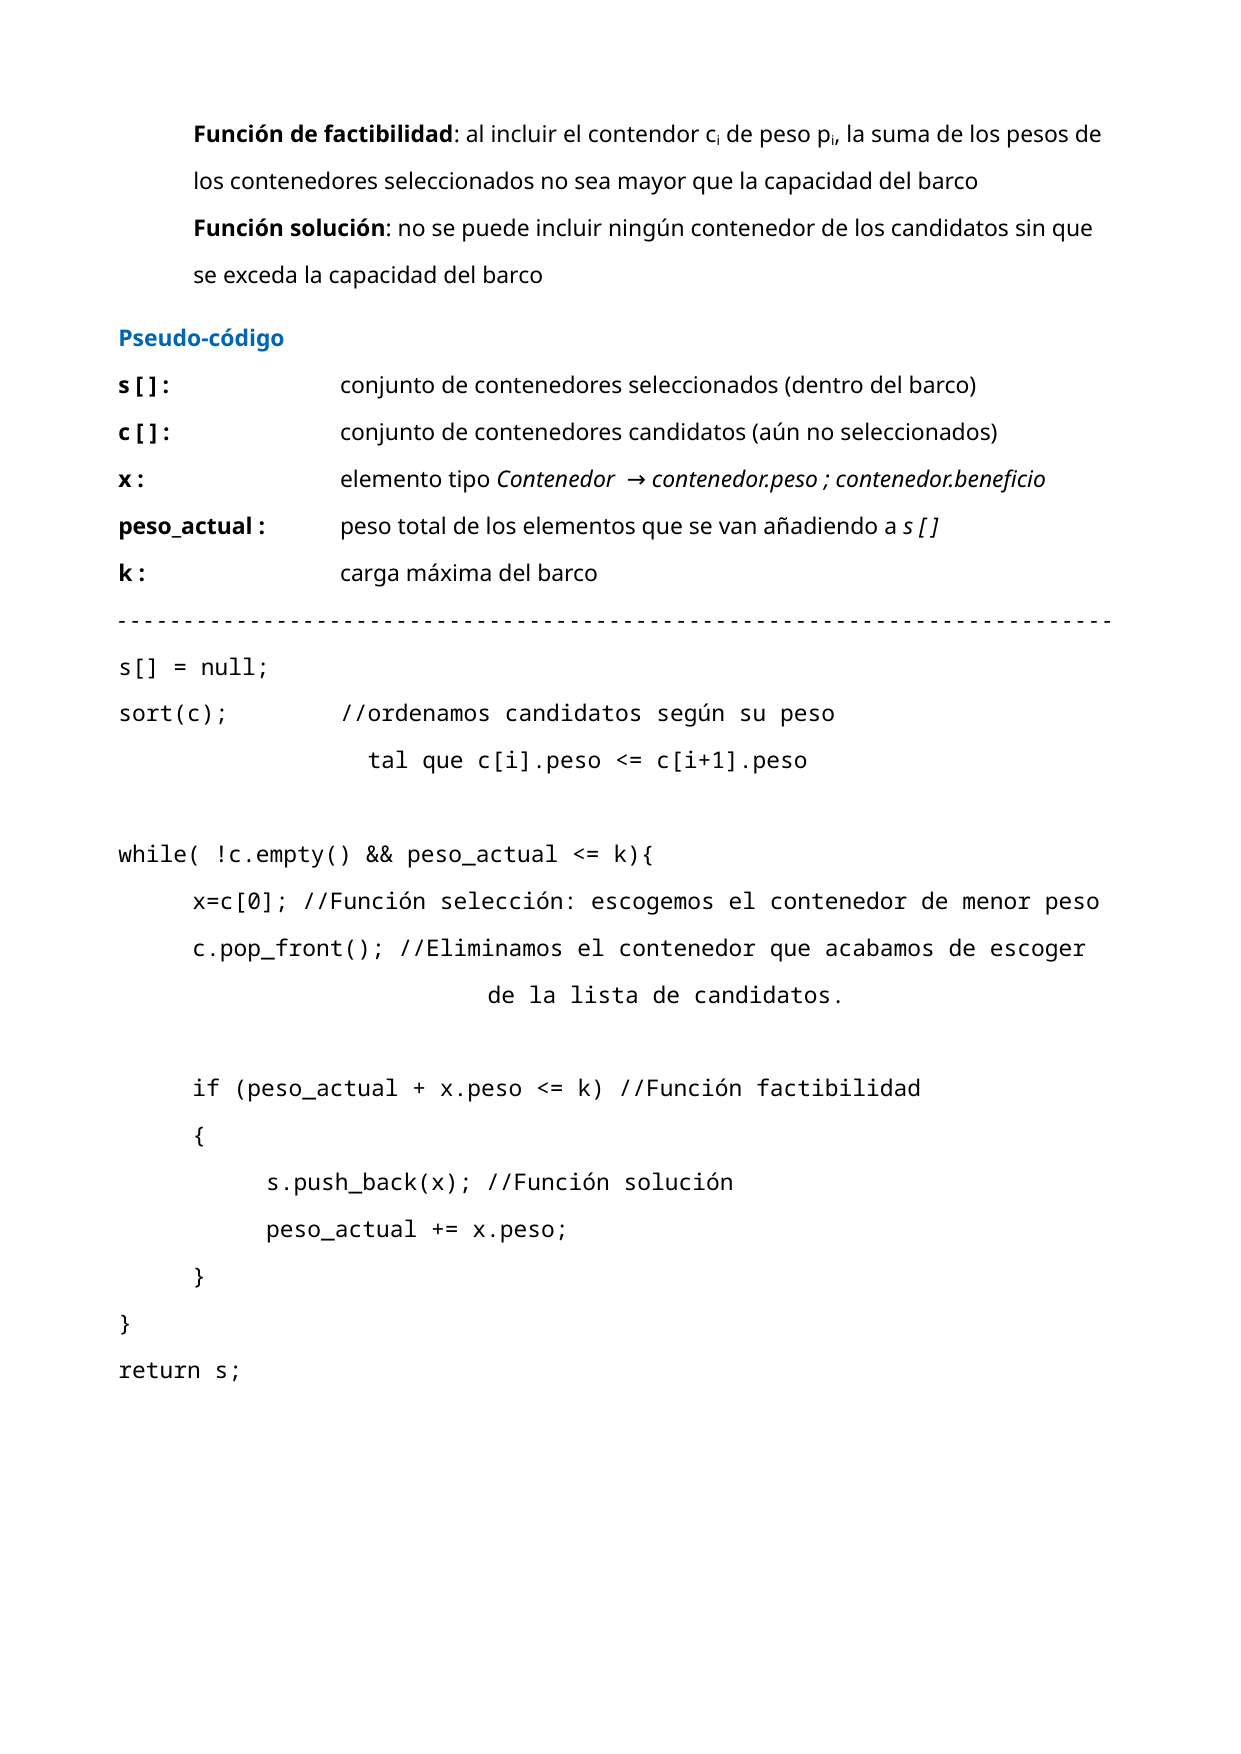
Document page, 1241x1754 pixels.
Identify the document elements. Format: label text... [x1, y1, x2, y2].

list Función solución: no se puede incluir ningún contenedor de los candidatos sin que se exceda la capacidad del barco [193, 212, 1122, 290]
text { [118, 1119, 1122, 1150]
text s.push_back(x); //Función solución [118, 1166, 1122, 1197]
text tal que c[i].peso <= c[i+1].peso [118, 744, 1122, 775]
text return s; [118, 1353, 1122, 1385]
text c [ ] : conjunto de contenedores candidatos (aún no seleccionados) [118, 416, 1122, 447]
text s [ ] : conjunto de contenedores seleccionados (dentro del barco) [118, 369, 1122, 400]
text s[] = null; [118, 650, 1122, 682]
text x=c[0]; //Función selección: escogemos el contenedor de menor peso [118, 885, 1122, 916]
text peso_actual : peso total de los elementos que se van añadiendo a s [ ] [118, 510, 1122, 541]
text } [118, 1307, 1122, 1338]
text c.pop_front(); //Eliminamos el contenedor que acabamos de escoger de la lista de candidatos. [118, 932, 1122, 1010]
text sort(c); //ordenamos candidatos según su peso [118, 697, 1122, 728]
text x : elemento tipo Contenedor → contenedor.peso ; contenedor.beneficio [118, 463, 1122, 494]
text peso_actual += x.peso; [118, 1213, 1122, 1244]
text while( !c.empty() && peso_actual <= k){ [118, 838, 1122, 869]
text k : carga máxima del barco [118, 557, 1122, 588]
text if (peso_actual + x.peso <= k) //Función factibilidad [118, 1072, 1122, 1103]
text Pseudo-código [118, 322, 1122, 353]
list Función de factibilidad: al incluir el contendor ci de peso pi, la suma de los pesos de los contenedores seleccionados no sea mayor que la capacidad del barco [193, 118, 1122, 196]
text } [118, 1260, 1122, 1291]
text - - - - - - - - - - - - - - - - - - - - - - - - - - - - - - - - - - - - - - - - - - - - - - - - - - - - - - - - - - - - - - - - - - - - - - - - - - - [118, 603, 1122, 635]
